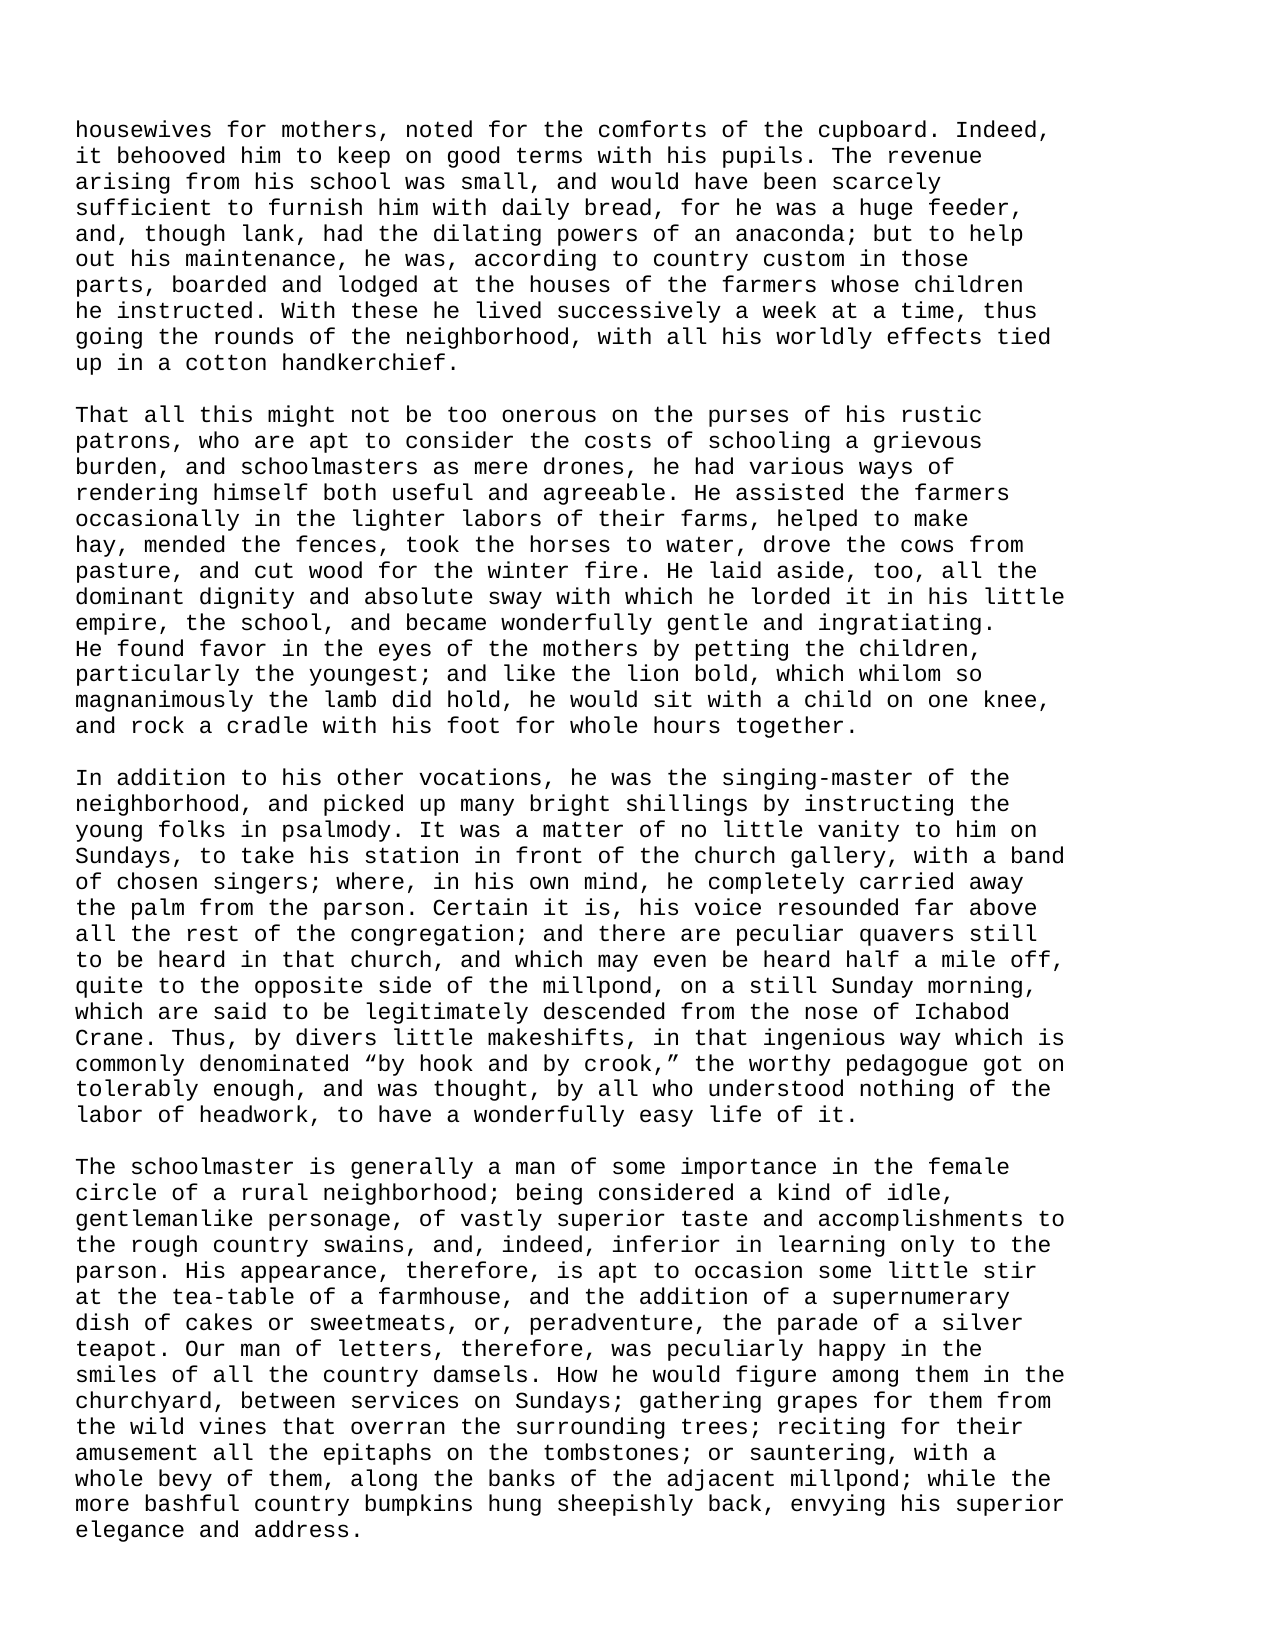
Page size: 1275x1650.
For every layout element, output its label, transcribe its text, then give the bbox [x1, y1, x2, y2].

text He found favor in the eyes of the mothers by petting the children, [75, 637, 1200, 663]
text to be heard in that church, and which may even be heard half a mile off, [75, 948, 1200, 974]
text patrons, who are apt to consider the costs of schooling a grievous [75, 429, 1200, 455]
text rendering himself both useful and agreeable. He assisted the farmers [75, 481, 1200, 507]
text teapot. Our man of letters, therefore, was peculiarly happy in the [75, 1337, 1200, 1363]
text he instructed. With these he lived successively a week at a time, thus [75, 300, 1200, 326]
text commonly denominated “by hook and by crook,” the worthy pedagogue got on [75, 1052, 1200, 1078]
text parson. His appearance, therefore, is apt to occasion some little stir [75, 1259, 1200, 1285]
text Sundays, to take his station in front of the church gallery, with a band [75, 844, 1200, 870]
text magnanimously the lamb did hold, he would sit with a child on one knee, [75, 689, 1200, 715]
text the palm from the parson. Certain it is, his voice resounded far above [75, 896, 1200, 922]
text Crane. Thus, by divers little makeshifts, in that ingenious way which is [75, 1026, 1200, 1052]
text labor of headwork, to have a wonderfully easy life of it. [75, 1104, 1200, 1130]
text more bashful country bumpkins hung sheepishly back, envying his superior [75, 1493, 1200, 1519]
text which are said to be legitimately descended from the nose of Ichabod [75, 1000, 1200, 1026]
text all the rest of the congregation; and there are peculiar quavers still [75, 922, 1200, 948]
text empire, the school, and became wonderfully gentle and ingratiating. [75, 611, 1200, 637]
text dish of cakes or sweetmeats, or, peradventure, the parade of a silver [75, 1311, 1200, 1337]
text of chosen singers; where, in his own mind, he completely carried away [75, 870, 1200, 896]
text neighborhood, and picked up many bright shillings by instructing the [75, 792, 1200, 818]
text at the tea-table of a farmhouse, and the addition of a supernumerary [75, 1285, 1200, 1311]
text whole bevy of them, along the banks of the adjacent millpond; while the [75, 1467, 1200, 1493]
text The schoolmaster is generally a man of some importance in the female [75, 1156, 1200, 1182]
text particularly the youngest; and like the lion bold, which whilom so [75, 663, 1200, 689]
text and, though lank, had the dilating powers of an anaconda; but to help [75, 222, 1200, 248]
text the rough country swains, and, indeed, inferior in learning only to the [75, 1233, 1200, 1259]
text sufficient to furnish him with daily bread, for he was a huge feeder, [75, 196, 1200, 222]
text smiles of all the country damsels. How he would figure among them in the [75, 1363, 1200, 1389]
text occasionally in the lighter labors of their farms, helped to make [75, 507, 1200, 533]
text churchyard, between services on Sundays; gathering grapes for them from [75, 1389, 1200, 1415]
text circle of a rural neighborhood; being considered a kind of idle, [75, 1182, 1200, 1207]
text dominant dignity and absolute sway with which he lorded it in his little [75, 585, 1200, 611]
text elegance and address. [75, 1519, 1200, 1545]
text parts, boarded and lodged at the houses of the farmers whose children [75, 274, 1200, 300]
text tolerably enough, and was thought, by all who understood nothing of the [75, 1078, 1200, 1104]
text it behooved him to keep on good terms with his pupils. The revenue [75, 144, 1200, 170]
text the wild vines that overran the surrounding trees; reciting for their [75, 1415, 1200, 1441]
text pasture, and cut wood for the winter fire. He laid aside, too, all the [75, 559, 1200, 585]
text up in a cotton handkerchief. [75, 352, 1200, 377]
text That all this might not be too onerous on the purses of his rustic [75, 403, 1200, 429]
text housewives for mothers, noted for the comforts of the cupboard. Indeed, [75, 118, 1200, 144]
text out his maintenance, he was, according to country custom in those [75, 248, 1200, 274]
text quite to the opposite side of the millpond, on a still Sunday morning, [75, 974, 1200, 1000]
text going the rounds of the neighborhood, with all his worldly effects tied [75, 326, 1200, 352]
text young folks in psalmody. It was a matter of no little vanity to him on [75, 818, 1200, 844]
text arising from his school was small, and would have been scarcely [75, 170, 1200, 196]
text hay, mended the fences, took the horses to water, drove the cows from [75, 533, 1200, 559]
text and rock a cradle with his foot for whole hours together. [75, 715, 1200, 741]
text gentlemanlike personage, of vastly superior taste and accomplishments to [75, 1207, 1200, 1233]
text In addition to his other vocations, he was the singing-master of the [75, 767, 1200, 792]
text amusement all the epitaphs on the tombstones; or sauntering, with a [75, 1441, 1200, 1467]
text burden, and schoolmasters as mere drones, he had various ways of [75, 455, 1200, 481]
